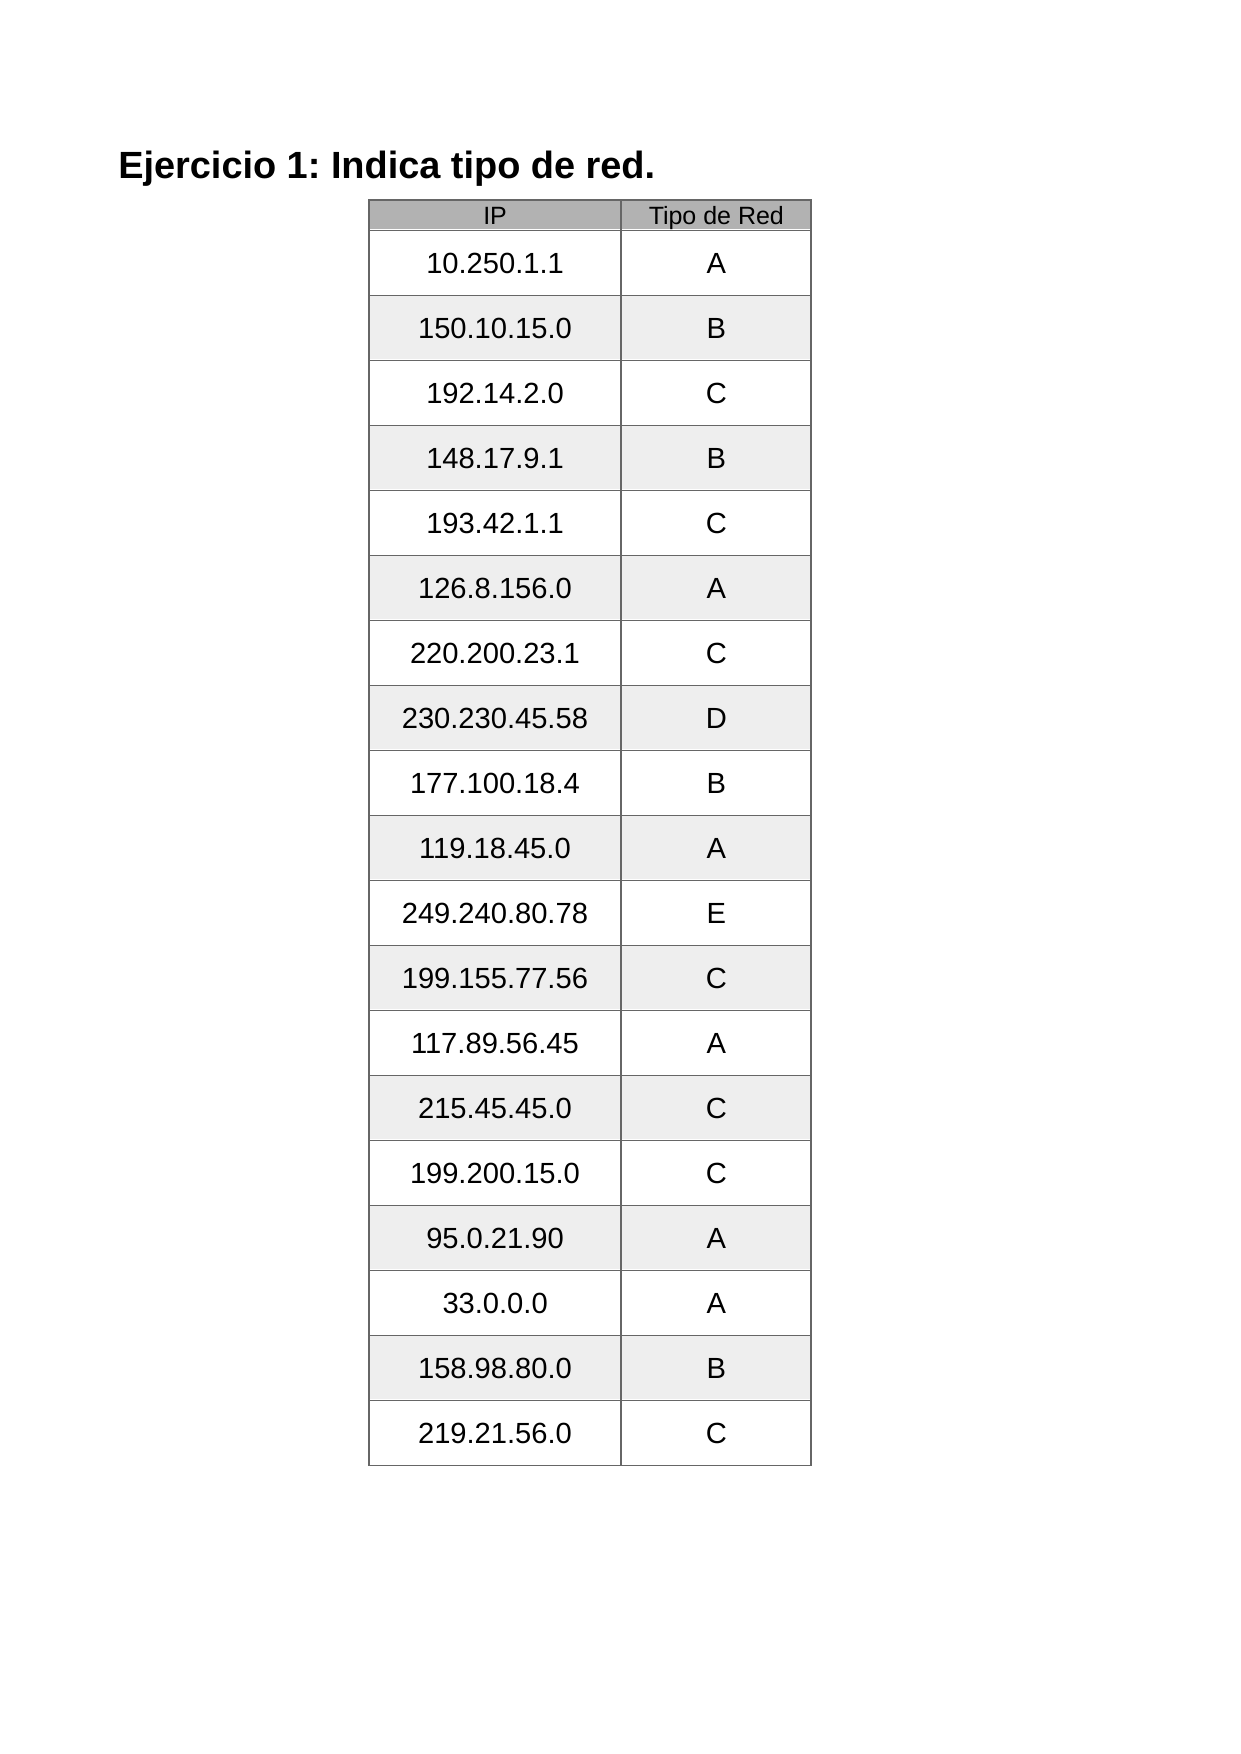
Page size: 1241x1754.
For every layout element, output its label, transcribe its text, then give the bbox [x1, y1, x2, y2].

table_cell 249.240.80.78 [370, 881, 620, 944]
table_cell B [622, 751, 810, 814]
table_cell 119.18.45.0 [370, 816, 620, 879]
table_cell C [622, 1141, 810, 1204]
table_cell 177.100.18.4 [370, 751, 620, 814]
table_cell C [622, 361, 810, 424]
table_header IP [370, 201, 620, 229]
table_cell C [622, 946, 810, 1009]
table_cell 230.230.45.58 [370, 686, 620, 749]
table_cell 10.250.1.1 [370, 231, 620, 294]
table_cell C [622, 491, 810, 554]
table_cell E [622, 881, 810, 944]
table_cell 199.200.15.0 [370, 1141, 620, 1204]
table_cell 220.200.23.1 [370, 621, 620, 684]
table_cell C [622, 621, 810, 684]
table_cell 95.0.21.90 [370, 1206, 620, 1269]
table_cell B [622, 426, 810, 489]
subtitle Ejercicio 1: Indica tipo de red. [118, 143, 1122, 187]
table_cell A [622, 1011, 810, 1074]
table_cell A [622, 556, 810, 619]
table_cell A [622, 816, 810, 879]
table_cell 148.17.9.1 [370, 426, 620, 489]
table_cell C [622, 1401, 810, 1464]
table_cell 117.89.56.45 [370, 1011, 620, 1074]
table_cell 215.45.45.0 [370, 1076, 620, 1139]
table_cell 219.21.56.0 [370, 1401, 620, 1464]
table_cell 192.14.2.0 [370, 361, 620, 424]
table_cell A [622, 1206, 810, 1269]
table_cell 193.42.1.1 [370, 491, 620, 554]
table_cell 150.10.15.0 [370, 296, 620, 359]
table_cell B [622, 1336, 810, 1399]
table_cell C [622, 1076, 810, 1139]
table_cell 126.8.156.0 [370, 556, 620, 619]
table_cell B [622, 296, 810, 359]
table_cell D [622, 686, 810, 749]
table_header Tipo de Red [622, 201, 810, 229]
table_cell 199.155.77.56 [370, 946, 620, 1009]
table_cell A [622, 1271, 810, 1334]
table_cell 158.98.80.0 [370, 1336, 620, 1399]
table_cell A [622, 231, 810, 294]
table_cell 33.0.0.0 [370, 1271, 620, 1334]
